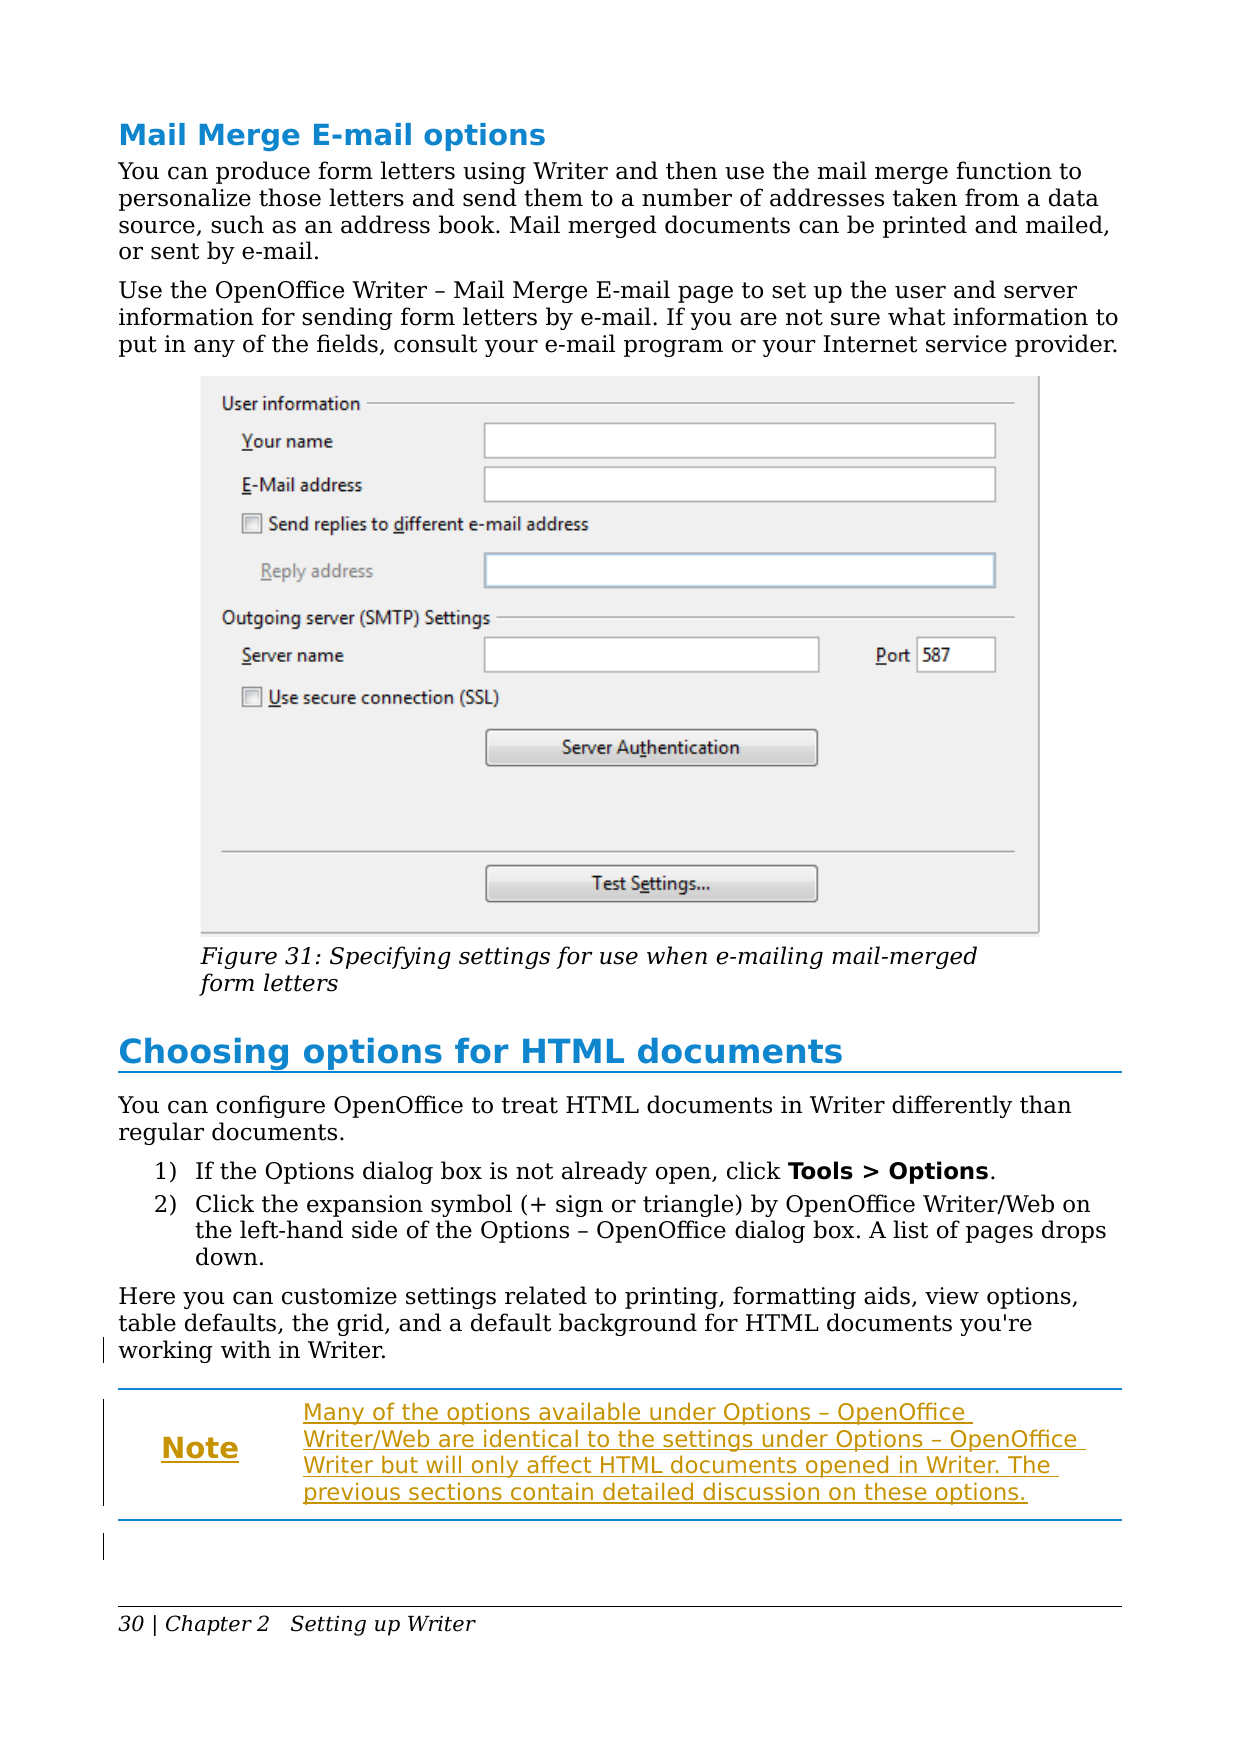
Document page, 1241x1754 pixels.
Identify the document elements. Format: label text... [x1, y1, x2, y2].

table_header Note [118, 1390, 281, 1519]
text Here you can customize settings related to printing, formatting aids, view options, table defaults, the grid, and a default background for HTML documents you're working with in Writer. [118, 1283, 1122, 1363]
text Use the OpenOffice Writer – Mail Merge E-mail page to set up the user and server information for sending form letters by e-mail. If you are not sure what information to put in any of the fields, consult your e-mail program or your Internet service provider. [118, 278, 1122, 358]
table_header Many of the options available under Options – OpenOffice Writer/Web are identical to the settings under Options – OpenOffice Writer but will only affect HTML documents opened in Writer. The previous sections contain detailed discussion on these options. [281, 1390, 1122, 1519]
subtitle Choosing options for HTML documents [118, 1032, 1122, 1071]
list If the Options dialog box is not already open, click Tools > Options. [177, 1158, 1122, 1185]
text You can configure OpenOffice to treat HTML documents in Writer differently than regular documents. [118, 1092, 1122, 1146]
list Click the expansion symbol (+ sign or triangle) by OpenOffice Writer/Web on the left-hand side of the Options – OpenOffice dialog box. A list of pages drops down. [177, 1191, 1122, 1271]
picture [200, 376, 1040, 937]
text You can produce form letters using Writer and then use the mail merge function to personalize those letters and send them to a number of addresses taken from a data source, such as an address book. Mail merged documents can be printed and mailed, or sent by e-mail. [118, 158, 1122, 265]
subtitle Mail Merge E-mail options [118, 118, 1122, 152]
text Figure 31: Specifying settings for use when e-mailing mail-merged form letters [201, 943, 1040, 996]
